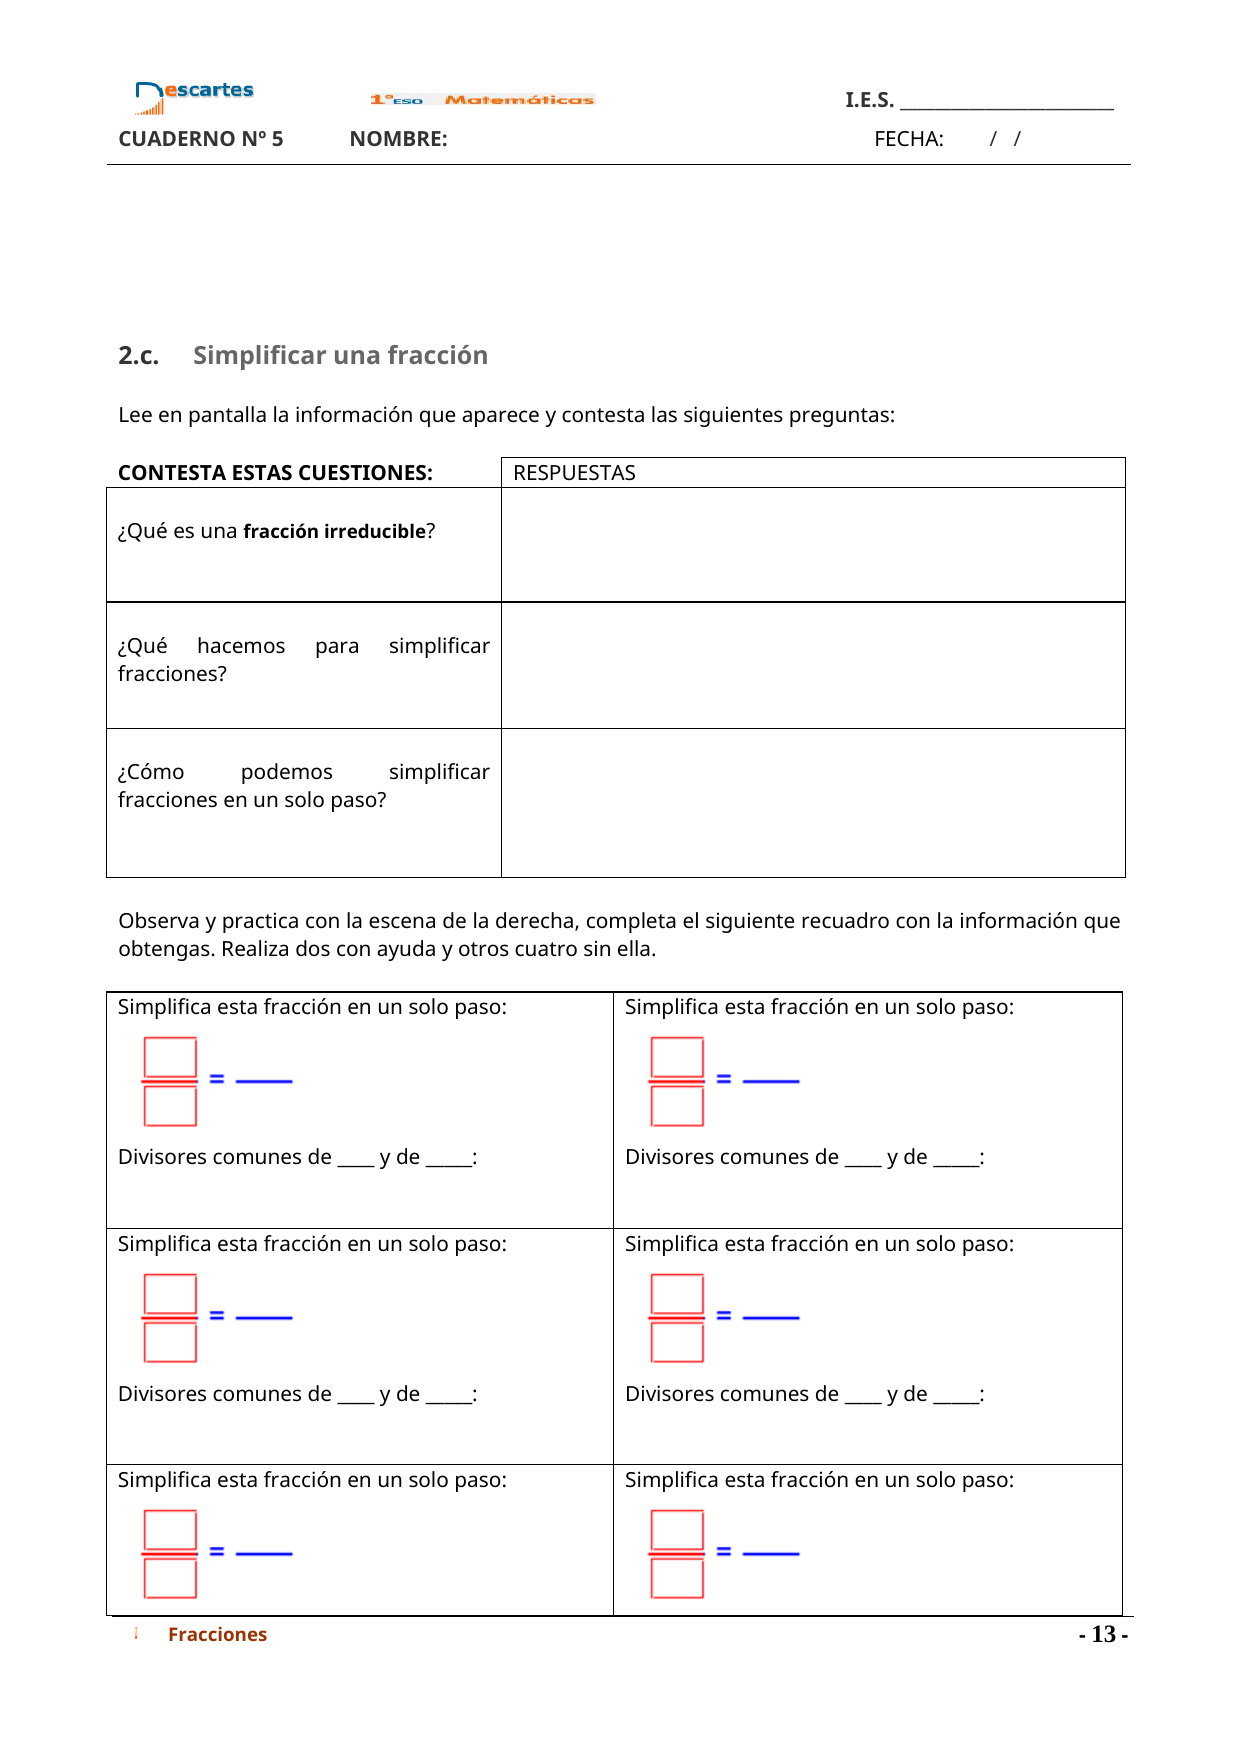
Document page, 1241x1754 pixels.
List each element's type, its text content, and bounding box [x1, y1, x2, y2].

table_header CONTESTA ESTAS CUESTIONES: [106, 457, 501, 487]
table_cell Simplifica esta fracción en un solo paso: [107, 1465, 613, 1615]
text Observa y practica con la escena de la derecha, completa el siguiente recuadro con la información que obtengas. Realiza dos con ayuda y otros cuatro sin ella. [118, 906, 1122, 963]
table_cell [1123, 1228, 1134, 1464]
picture [641, 1502, 807, 1606]
table_cell [502, 603, 1125, 727]
list Simplificar una fracción [118, 338, 1122, 372]
table_cell Simplifica esta fracción en un solo paso: [614, 1465, 1122, 1615]
picture [371, 93, 599, 105]
picture [134, 1502, 300, 1606]
picture [134, 82, 257, 115]
table_cell [502, 729, 1125, 877]
picture [134, 1626, 138, 1639]
table_header [1123, 991, 1134, 1228]
table_cell Simplifica esta fracción en un solo paso: Divisores comunes de ____ y de _____: [107, 1229, 613, 1464]
picture [641, 1030, 807, 1134]
table_cell [502, 488, 1125, 601]
picture [641, 1266, 807, 1370]
table_cell ¿Cómo podemos simplificar fracciones en un solo paso? [107, 729, 501, 877]
picture [134, 1266, 300, 1370]
table_header Simplifica esta fracción en un solo paso: Divisores comunes de ____ y de _____: [614, 993, 1122, 1228]
picture [134, 1030, 300, 1134]
table_cell [1123, 1464, 1134, 1615]
table_cell ¿Qué hacemos para simplificar fracciones? [107, 603, 501, 727]
table_header RESPUESTAS [502, 458, 1125, 487]
text Lee en pantalla la información que aparece y contesta las siguientes preguntas: [118, 400, 1122, 429]
table_cell ¿Qué es una fracción irreducible? [107, 488, 501, 601]
table_header Simplifica esta fracción en un solo paso: Divisores comunes de ____ y de _____: [107, 993, 613, 1228]
table_cell Simplifica esta fracción en un solo paso: Divisores comunes de ____ y de _____: [614, 1229, 1122, 1464]
